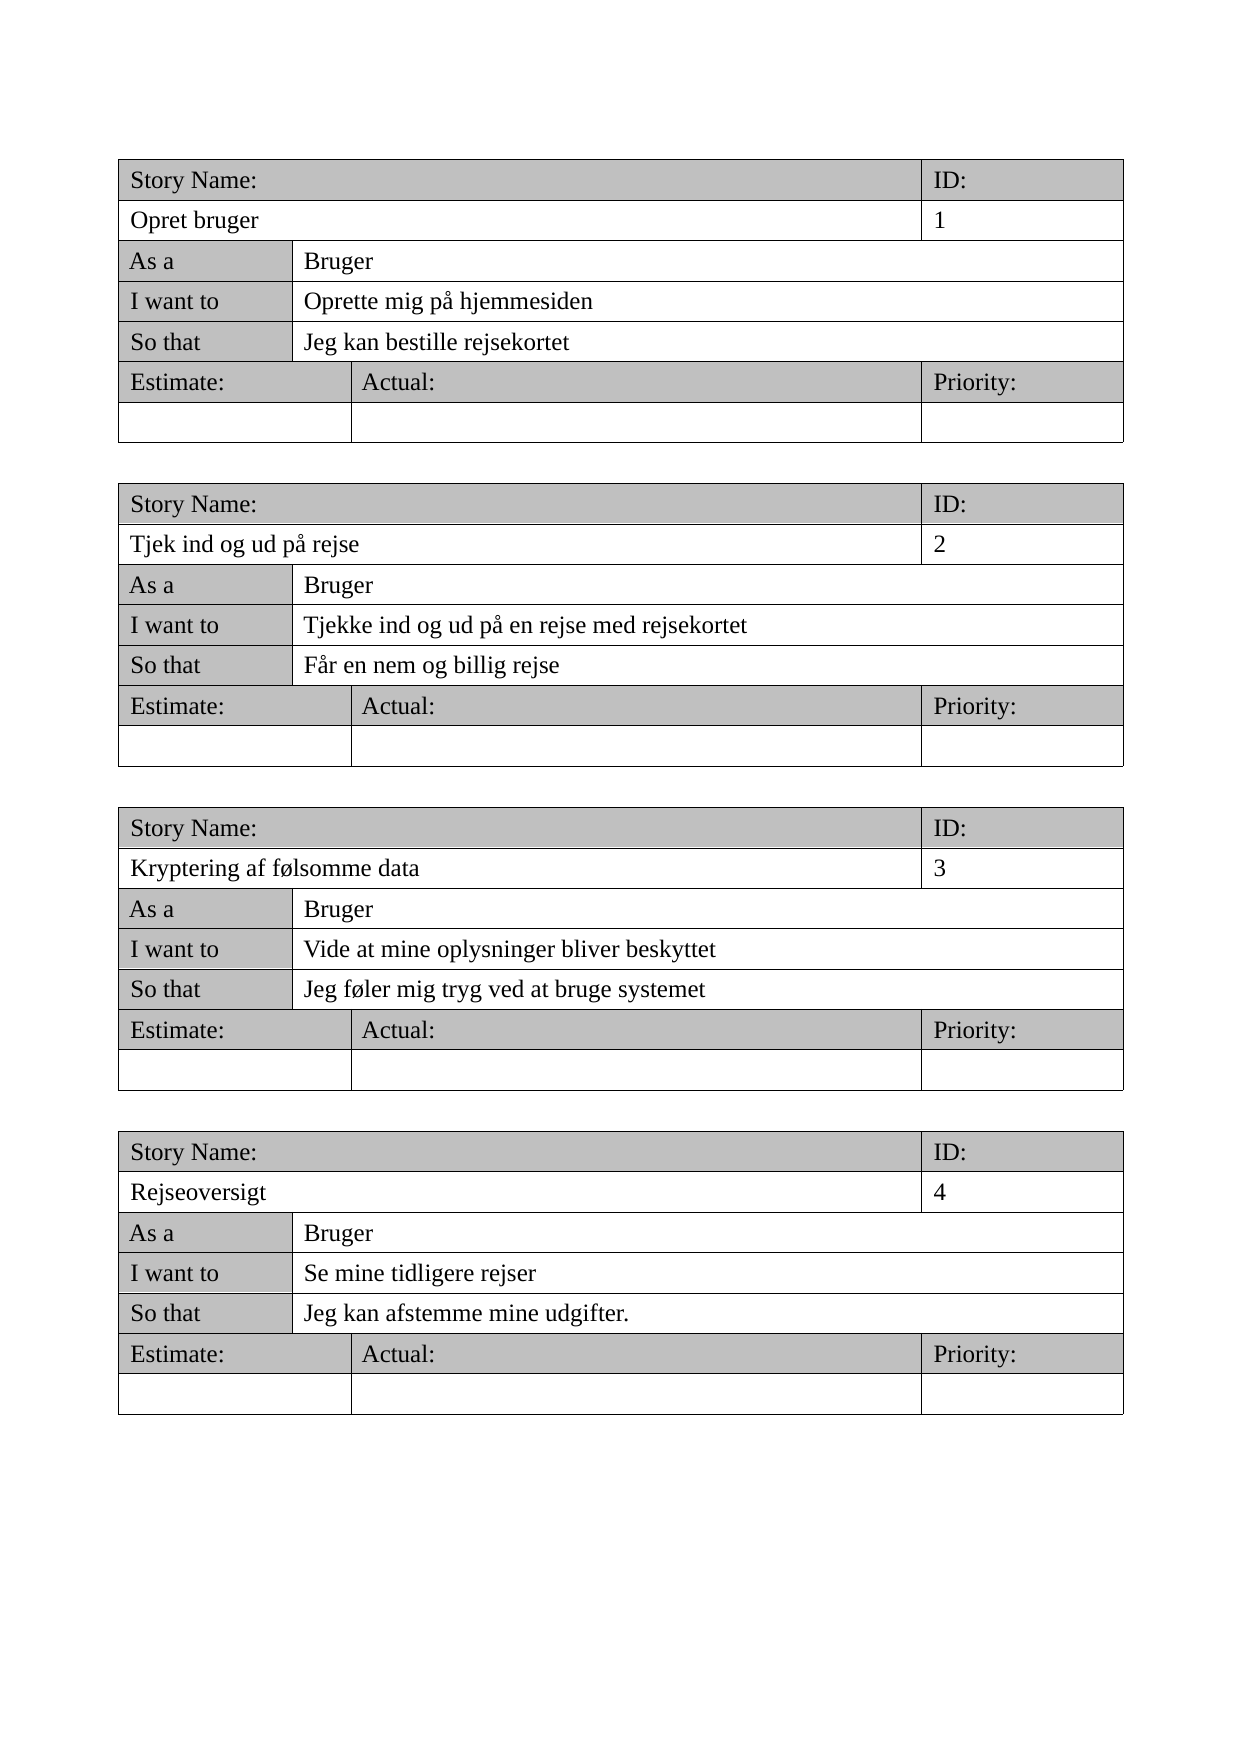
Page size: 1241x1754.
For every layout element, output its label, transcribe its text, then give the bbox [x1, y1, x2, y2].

table_header Bruger [293, 1213, 1123, 1252]
table_cell So that [119, 322, 292, 361]
table_header As a [119, 1213, 292, 1252]
table_cell [119, 403, 351, 442]
table_cell [922, 403, 1123, 442]
table_cell [352, 1374, 921, 1413]
table_cell [352, 403, 921, 442]
table_header 4 [922, 1172, 1123, 1212]
table_header Actual: [352, 362, 921, 402]
table_cell Oprette mig på hjemmesiden [293, 282, 1123, 321]
table_header 3 [922, 849, 1123, 888]
table_cell So that [119, 1294, 292, 1333]
table_cell Jeg kan bestille rejsekortet [293, 322, 1123, 361]
table_header As a [119, 565, 292, 604]
table_header Estimate: [119, 1010, 351, 1049]
table_cell I want to [119, 1253, 292, 1292]
table_header Actual: [352, 686, 921, 725]
table_header Tjek ind og ud på rejse [119, 525, 921, 564]
table_cell Se mine tidligere rejser [293, 1253, 1123, 1292]
table_header Bruger [293, 565, 1123, 604]
table_cell [119, 726, 351, 766]
table_header Story Name: [119, 484, 921, 523]
table_header 2 [922, 525, 1123, 564]
table_cell Vide at mine oplysninger bliver beskyttet [293, 929, 1123, 968]
table_cell Jeg føler mig tryg ved at bruge systemet [293, 970, 1123, 1009]
table_cell So that [119, 646, 292, 685]
table_header Priority: [922, 362, 1123, 402]
table_cell [119, 1374, 351, 1413]
table_cell [922, 726, 1123, 766]
table_header ID: [922, 1132, 1123, 1171]
table_header Estimate: [119, 1334, 351, 1373]
table_header ID: [922, 808, 1123, 847]
table_cell [922, 1374, 1123, 1413]
table_cell Tjekke ind og ud på en rejse med rejsekortet [293, 605, 1123, 645]
table_cell Jeg kan afstemme mine udgifter. [293, 1294, 1123, 1333]
table_header Rejseoversigt [119, 1172, 921, 1212]
table_cell [352, 1050, 921, 1089]
table_header Story Name: [119, 808, 921, 847]
table_header Estimate: [119, 686, 351, 725]
table_header Story Name: [119, 160, 921, 200]
table_header Bruger [293, 241, 1123, 281]
table_header As a [119, 241, 292, 281]
table_header Priority: [922, 1334, 1123, 1373]
table_header Estimate: [119, 362, 351, 402]
table_cell Får en nem og billig rejse [293, 646, 1123, 685]
table_header Actual: [352, 1334, 921, 1373]
table_cell [352, 726, 921, 766]
table_header ID: [922, 160, 1123, 200]
table_header Priority: [922, 1010, 1123, 1049]
table_cell I want to [119, 929, 292, 968]
table_cell I want to [119, 282, 292, 321]
table_header Story Name: [119, 1132, 921, 1171]
table_header 1 [922, 201, 1123, 240]
table_header ID: [922, 484, 1123, 523]
table_header Opret bruger [119, 201, 921, 240]
table_header Actual: [352, 1010, 921, 1049]
table_header Priority: [922, 686, 1123, 725]
table_header As a [119, 889, 292, 928]
table_cell I want to [119, 605, 292, 645]
table_header Kryptering af følsomme data [119, 849, 921, 888]
table_header Bruger [293, 889, 1123, 928]
table_cell [119, 1050, 351, 1089]
table_cell So that [119, 970, 292, 1009]
table_cell [922, 1050, 1123, 1089]
